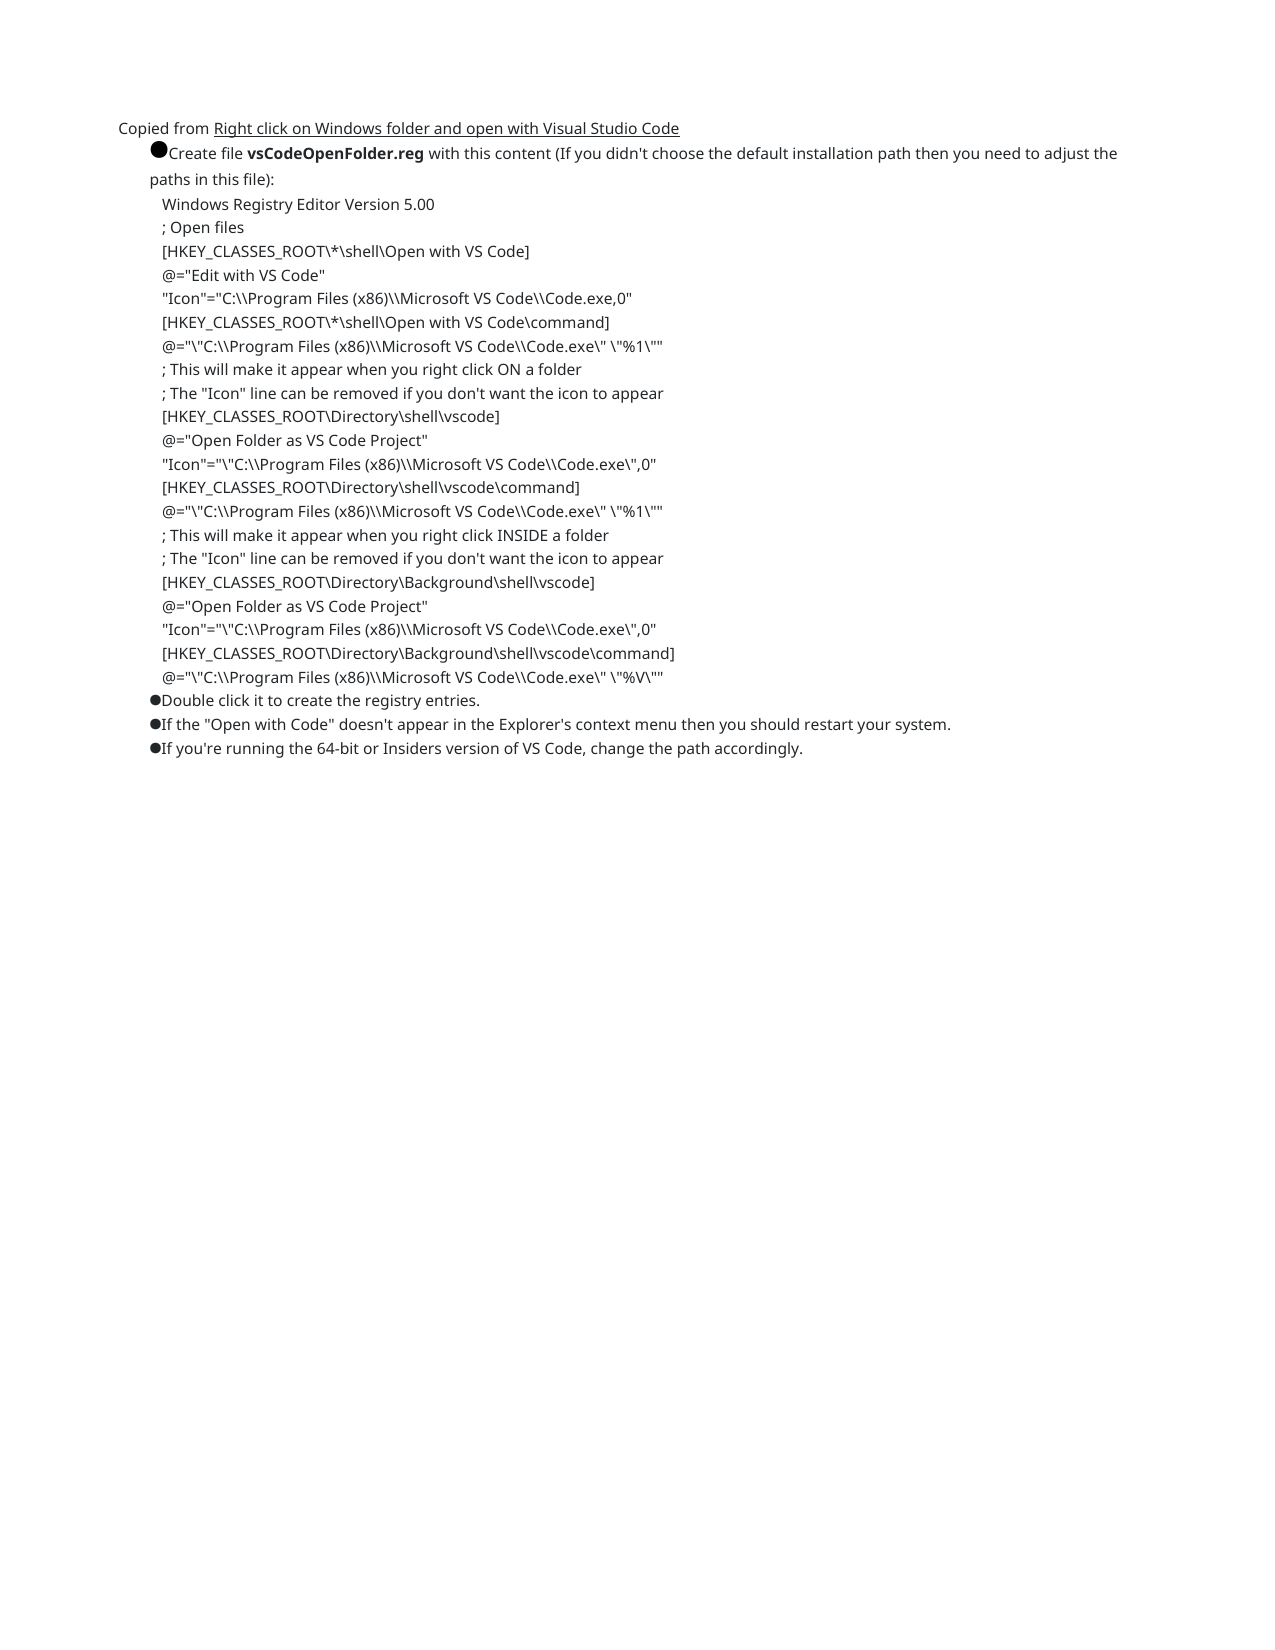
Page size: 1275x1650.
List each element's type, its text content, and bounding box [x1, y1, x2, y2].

list @="\"C:\\Program Files (x86)\\Microsoft VS Code\\Code.exe\" \"%V\"" [118, 666, 1157, 689]
list [HKEY_CLASSES_ROOT\*\shell\Open with VS Code\command] [118, 311, 1157, 334]
list "Icon"="\"C:\\Program Files (x86)\\Microsoft VS Code\\Code.exe\",0" [118, 453, 1157, 476]
list If the "Open with Code" doesn't appear in the Explorer's context menu then you should restart your system. [118, 714, 1157, 735]
list Double click it to create the registry entries. [118, 689, 1157, 711]
list @="Open Folder as VS Code Project" [118, 595, 1157, 618]
list @="\"C:\\Program Files (x86)\\Microsoft VS Code\\Code.exe\" \"%1\"" [118, 334, 1157, 358]
list ; The "Icon" line can be removed if you don't want the icon to appear [118, 547, 1157, 571]
list @="Edit with VS Code" [118, 264, 1157, 287]
list ; This will make it appear when you right click ON a folder [118, 358, 1157, 382]
list If you're running the 64-bit or Insiders version of VS Code, change the path accordingly. [118, 738, 1157, 759]
list ; Open files [118, 216, 1157, 240]
list [HKEY_CLASSES_ROOT\Directory\Background\shell\vscode] [118, 571, 1157, 595]
list ; The "Icon" line can be removed if you don't want the icon to appear [118, 382, 1157, 406]
list ; This will make it appear when you right click INSIDE a folder [118, 524, 1157, 547]
list "Icon"="C:\\Program Files (x86)\\Microsoft VS Code\\Code.exe,0" [118, 287, 1157, 311]
list @="\"C:\\Program Files (x86)\\Microsoft VS Code\\Code.exe\" \"%1\"" [118, 500, 1157, 524]
list [HKEY_CLASSES_ROOT\Directory\Background\shell\vscode\command] [118, 642, 1157, 666]
list [HKEY_CLASSES_ROOT\Directory\shell\vscode\command] [118, 476, 1157, 500]
list @="Open Folder as VS Code Project" [118, 429, 1157, 453]
list [HKEY_CLASSES_ROOT\Directory\shell\vscode] [118, 406, 1157, 429]
text Copied from Right click on Windows folder and open with Visual Studio Code [118, 118, 1157, 139]
list Windows Registry Editor Version 5.00 [118, 193, 1157, 216]
list [HKEY_CLASSES_ROOT\*\shell\Open with VS Code] [118, 240, 1157, 264]
list Create file vsCodeOpenFolder.reg with this content (If you didn't choose the default installation path then you need to adjust the paths in this file): [118, 142, 1157, 189]
list "Icon"="\"C:\\Program Files (x86)\\Microsoft VS Code\\Code.exe\",0" [118, 618, 1157, 642]
